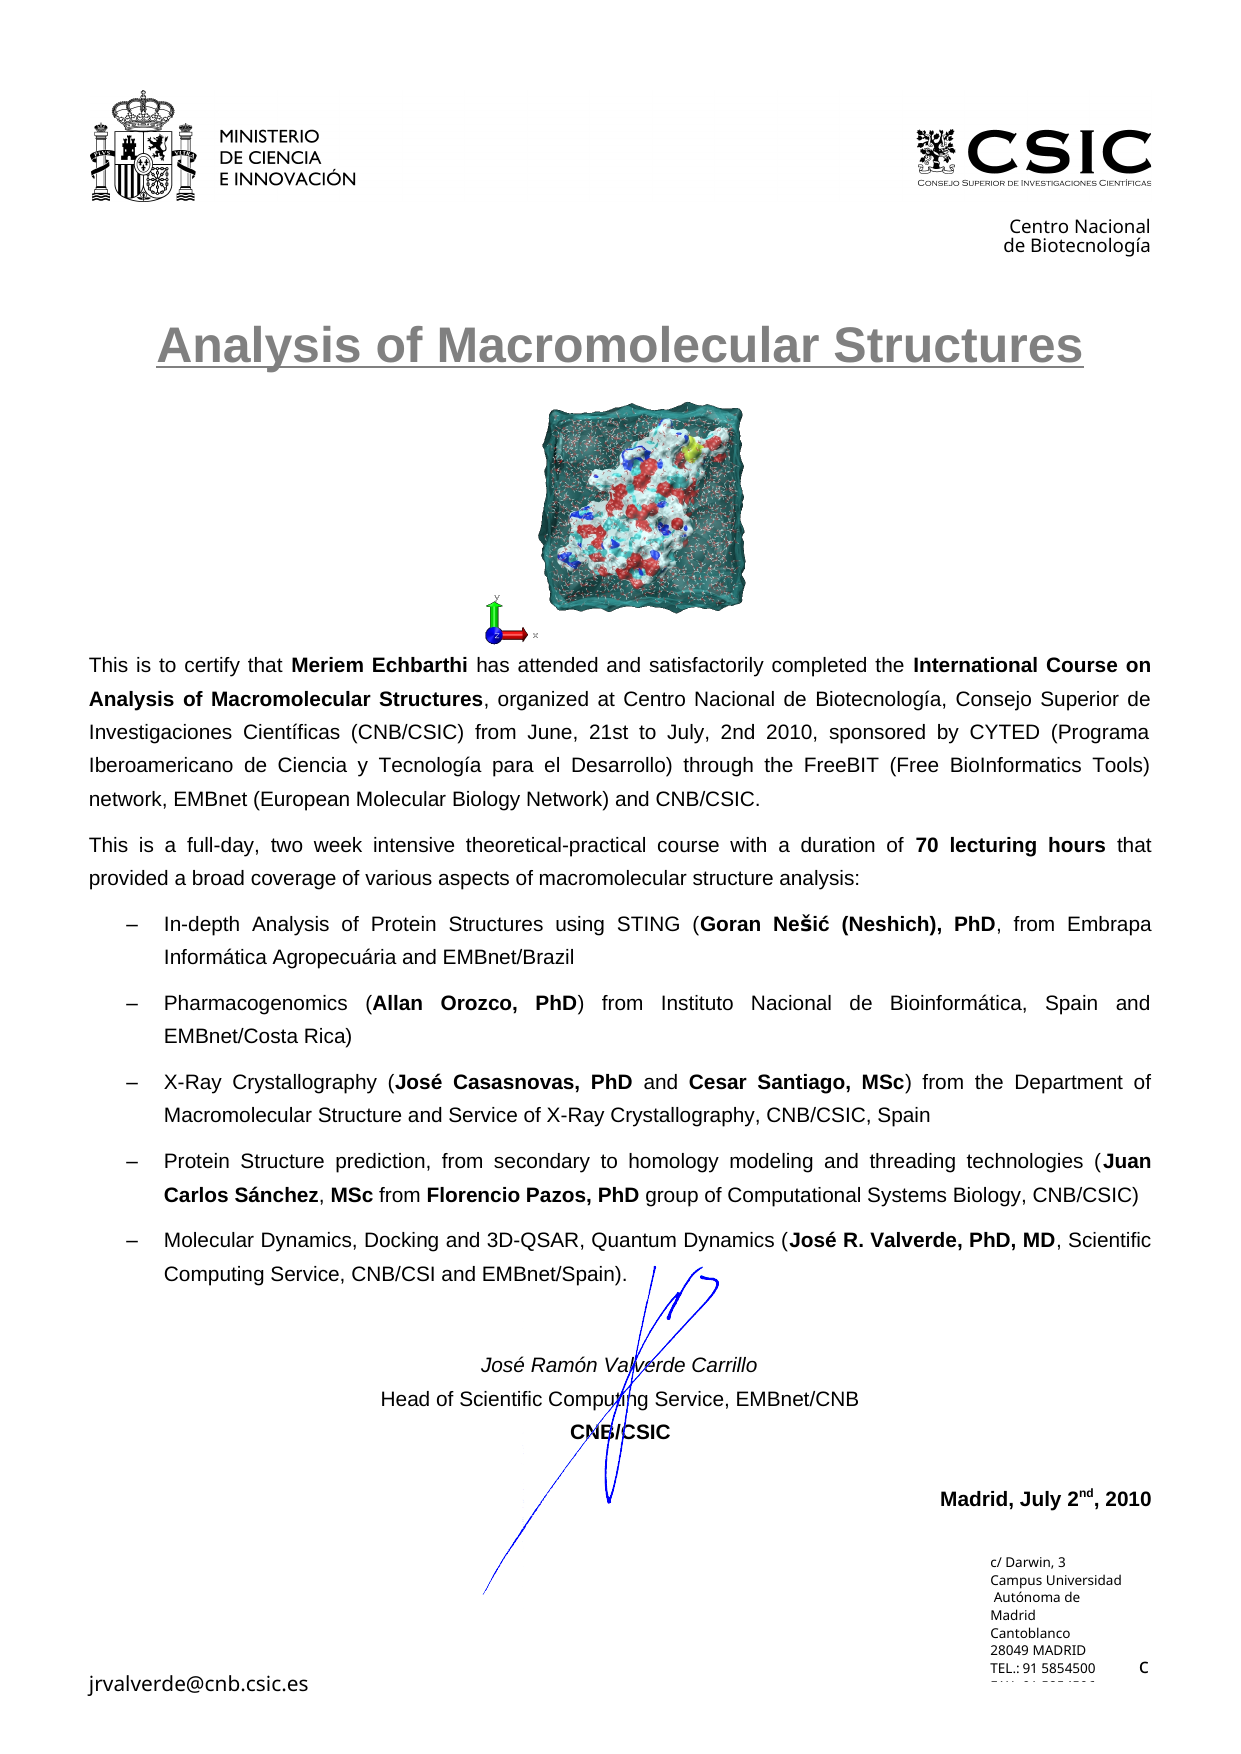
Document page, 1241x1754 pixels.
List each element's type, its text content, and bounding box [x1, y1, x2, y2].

list In-depth Analysis of Protein Structures using STING (Goran Nešić (Neshich), PhD, from Embrapa Informática Agropecuária and EMBnet/Brazil [126, 904, 1151, 971]
text [89, 1479, 464, 1513]
picture [464, 1235, 776, 1618]
text This is to certify that Meriem Echbarthi has attended and satisfactorily completed the International Course on Analysis of Macromolecular Structures, organized at Centro Nacional de Biotecnología, Consejo Superior de Investigaciones Científicas (CNB/CSIC) from June, 21st to July, 2nd 2010, sponsored by CYTED (Programa Iberoamericano de Ciencia y Tecnología para el Desarrollo) through the FreeBIT (Free BioInformatics Tools) network, EMBnet (European Molecular Biology Network) and CNB/CSIC. [89, 383, 1151, 813]
text José Ramón Valverde Carrillo [776, 1346, 1151, 1379]
list X-Ray Crystallography (José Casasnovas, PhD and Cesar Santiago, MSc) from the Department of Macromolecular Structure and Service of X-Ray Crystallography, CNB/CSIC, Spain [126, 1063, 1151, 1129]
text CNB/CSIC [89, 1413, 464, 1446]
text Head of Scientific Computing Service, EMBnet/CNB [89, 1379, 464, 1413]
subtitle Analysis of Macromolecular Structures [89, 333, 1151, 370]
text CNB/CSIC [776, 1413, 1151, 1446]
text José Ramón Valverde Carrillo [89, 1346, 464, 1379]
list Pharmacogenomics (Allan Orozco, PhD) from Instituto Nacional de Bioinformática, Spain and EMBnet/Costa Rica) [126, 984, 1151, 1050]
text Head of Scientific Computing Service, EMBnet/CNB [776, 1379, 1151, 1413]
text Madrid, July 2nd, 2010 [776, 1479, 1151, 1513]
text This is a full-day, two week intensive theoretical-practical course with a duration of 70 lecturing hours that provided a broad coverage of various aspects of macromolecular structure analysis: [89, 825, 1151, 892]
picture [482, 391, 758, 647]
list Protein Structure prediction, from secondary to homology modeling and threading technologies (Juan Carlos Sánchez, MSc from Florencio Pazos, PhD group of Computational Systems Biology, CNB/CSIC) [126, 1142, 1151, 1209]
list Molecular Dynamics, Docking and 3D-QSAR, Quantum Dynamics (José R. Valverde, PhD, MD, Scientific Computing Service, CNB/CSI and EMBnet/Spain). [126, 1221, 1151, 1288]
picture [90, 90, 1152, 202]
